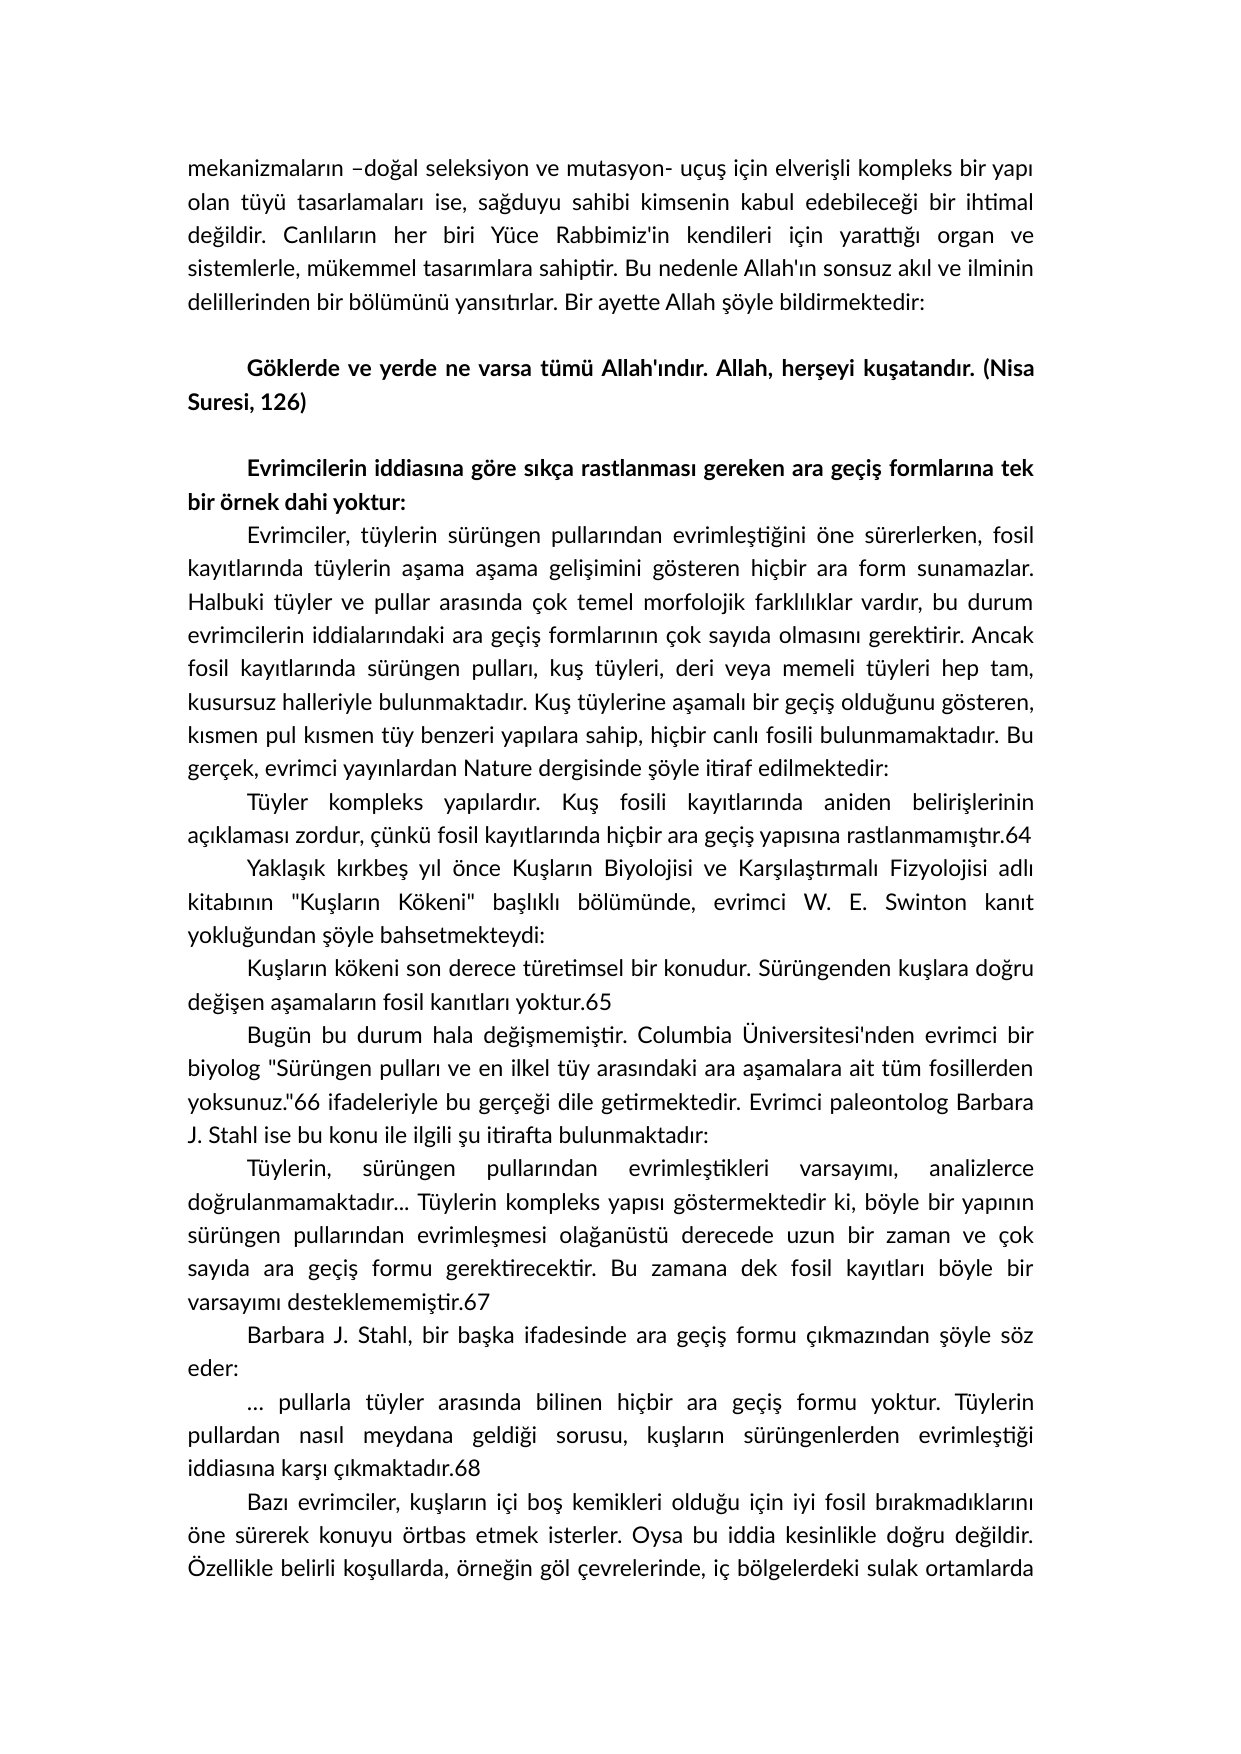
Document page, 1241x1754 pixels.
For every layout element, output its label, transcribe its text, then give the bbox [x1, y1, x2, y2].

text Göklerde ve yerde ne varsa tümü Allah'ındır. Allah, herşeyi kuşatandır. (Nisa Suresi, 126) [187, 350, 1035, 417]
text Evrimciler, tüylerin sürüngen pullarından evrimleştiğini öne sürerlerken, fosil kayıtlarında tüylerin aşama aşama gelişimini gösteren hiçbir ara form sunamazlar. Halbuki tüyler ve pullar arasında çok temel morfolojik farklılıklar vardır, bu durum evrimcilerin iddialarındaki ara geçiş formlarının çok sayıda olmasını gerektirir. Ancak fosil kayıtlarında sürüngen pulları, kuş tüyleri, deri veya memeli tüyleri hep tam, kusursuz halleriyle bulunmaktadır. Kuş tüylerine aşamalı bir geçiş olduğunu gösteren, kısmen pul kısmen tüy benzeri yapılara sahip, hiçbir canlı fosili bulunmamaktadır. Bu gerçek, evrimci yayınlardan Nature dergisinde şöyle itiraf edilmektedir: [187, 517, 1035, 783]
text … pullarla tüyler arasında bilinen hiçbir ara geçiş formu yoktur. Tüylerin pullardan nasıl meydana geldiği sorusu, kuşların sürüngenlerden evrimleştiği iddiasına karşı çıkmaktadır.68 [187, 1383, 1035, 1483]
text Evrimcilerin iddiasına göre sıkça rastlanması gereken ara geçiş formlarına tek bir örnek dahi yoktur: [187, 450, 1035, 517]
text Barbara J. Stahl, bir başka ifadesinde ara geçiş formu çıkmazından şöyle söz eder: [187, 1317, 1035, 1383]
text Tüyler kompleks yapılardır. Kuş fosili kayıtlarında aniden belirişlerinin açıklaması zordur, çünkü fosil kayıtlarında hiçbir ara geçiş yapısına rastlanmamıştır.64 [187, 783, 1035, 850]
text Yaklaşık kırkbeş yıl önce Kuşların Biyolojisi ve Karşılaştırmalı Fizyolojisi adlı kitabının "Kuşların Kökeni" başlıklı bölümünde, evrimci W. E. Swinton kanıt yokluğundan şöyle bahsetmekteydi: [187, 850, 1035, 950]
text Bugün bu durum hala değişmemiştir. Columbia Üniversitesi'nden evrimci bir biyolog "Sürüngen pulları ve en ilkel tüy arasındaki ara aşamalara ait tüm fosillerden yoksunuz."66 ifadeleriyle bu gerçeği dile getirmektedir. Evrimci paleontolog Barbara J. Stahl ise bu konu ile ilgili şu itirafta bulunmaktadır: [187, 1017, 1035, 1150]
text Bazı evrimciler, kuşların içi boş kemikleri olduğu için iyi fosil bırakmadıklarını öne sürerek konuyu örtbas etmek isterler. Oysa bu iddia kesinlikle doğru değildir. Özellikle belirli koşullarda, örneğin göl çevrelerinde, iç bölgelerdeki sulak ortamlarda [187, 1483, 1035, 1583]
text Kuşların kökeni son derece türetimsel bir konudur. Sürüngenden kuşlara doğru değişen aşamaların fosil kanıtları yoktur.65 [187, 950, 1035, 1017]
text Tüylerin, sürüngen pullarından evrimleştikleri varsayımı, analizlerce doğrulanmamaktadır... Tüylerin kompleks yapısı göstermektedir ki, böyle bir yapının sürüngen pullarından evrimleşmesi olağanüstü derecede uzun bir zaman ve çok sayıda ara geçiş formu gerektirecektir. Bu zamana dek fosil kayıtları böyle bir varsayımı desteklememiştir.67 [187, 1150, 1035, 1317]
text mekanizmaların –doğal seleksiyon ve mutasyon- uçuş için elverişli kompleks bir yapı olan tüyü tasarlamaları ise, sağduyu sahibi kimsenin kabul edebileceği bir ihtimal değildir. Canlıların her biri Yüce Rabbimiz'in kendileri için yarattığı organ ve sistemlerle, mükemmel tasarımlara sahiptir. Bu nedenle Allah'ın sonsuz akıl ve ilminin delillerinden bir bölümünü yansıtırlar. Bir ayette Allah şöyle bildirmektedir: [187, 150, 1035, 317]
